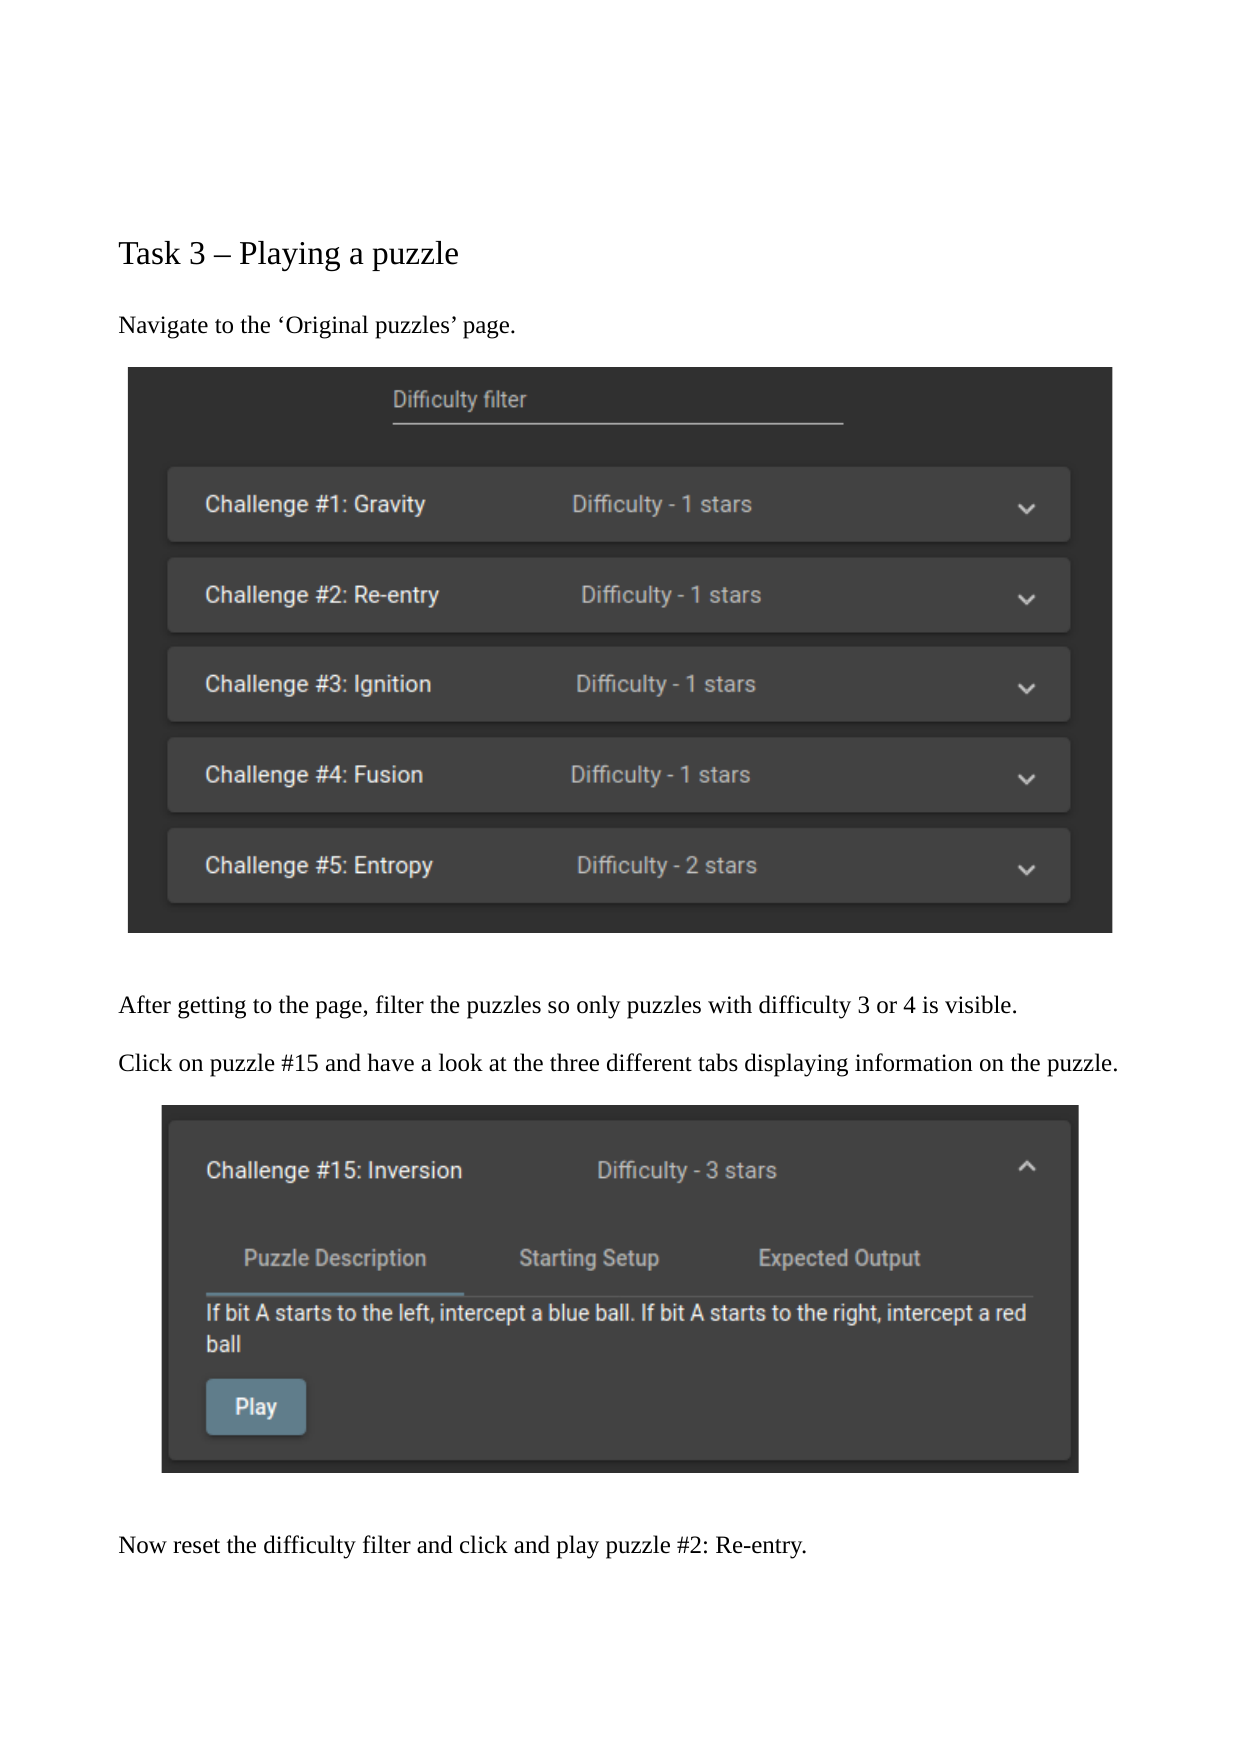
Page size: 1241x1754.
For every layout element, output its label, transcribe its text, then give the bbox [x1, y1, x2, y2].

text After getting to the page, filter the puzzles so only puzzles with difficulty 3 or 4 is visible. [118, 990, 1122, 1019]
picture [161, 1105, 1079, 1473]
text Navigate to the ‘Original puzzles’ page. [118, 310, 1122, 338]
text Task 3 – Playing a puzzle [118, 233, 1122, 271]
picture [127, 367, 1113, 933]
text Now reset the difficulty filter and click and play puzzle #2: Re-entry. [118, 1530, 1122, 1559]
text Click on puzzle #15 and have a look at the three different tabs displaying information on the puzzle. [118, 1048, 1122, 1077]
